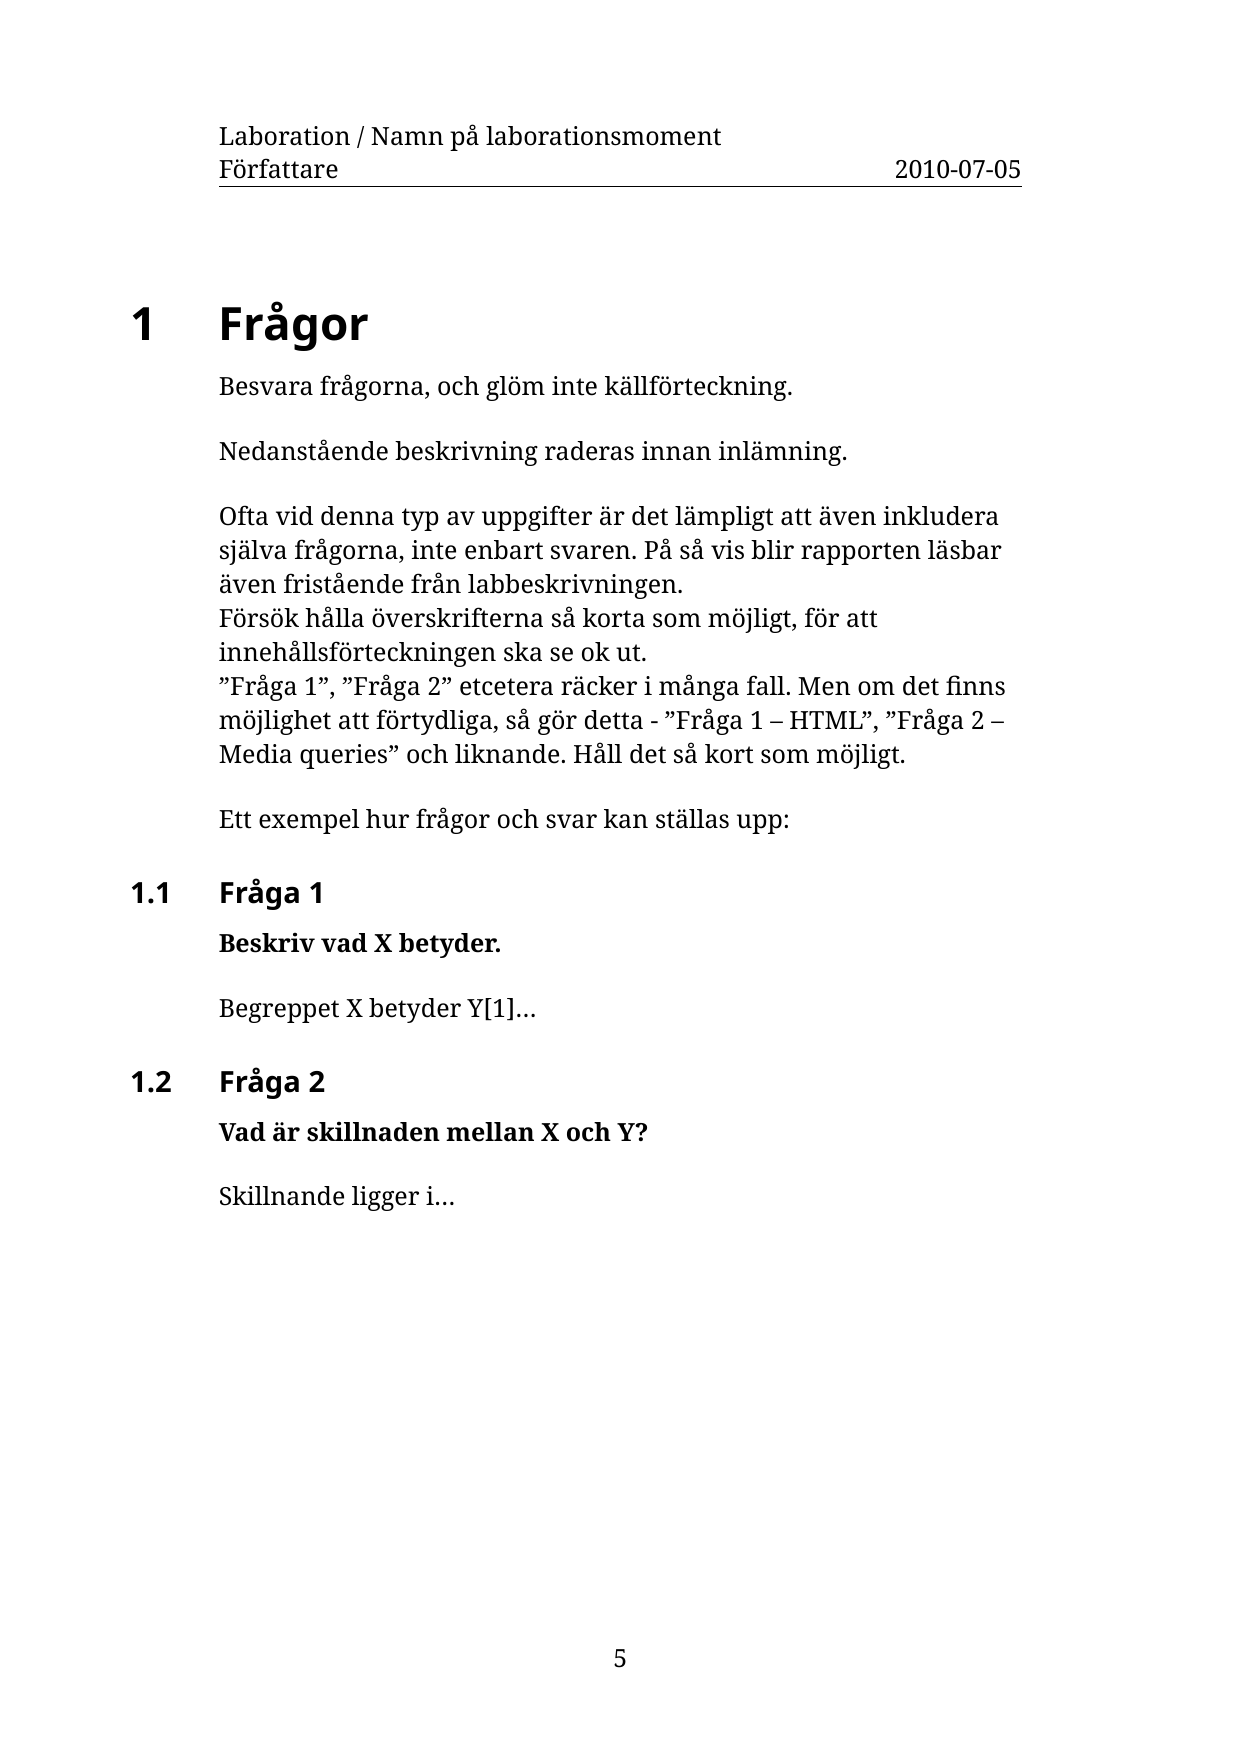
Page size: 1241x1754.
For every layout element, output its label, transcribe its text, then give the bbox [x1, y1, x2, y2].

subtitle Frågor [130, 291, 1022, 353]
subtitle Fråga 2 [130, 1062, 1022, 1101]
text Begreppet X betyder Y[1]… [218, 990, 1022, 1024]
text Ofta vid denna typ av uppgifter är det lämpligt att även inkludera själva frågorna, inte enbart svaren. På så vis blir rapporten läsbar även fristående från labbeskrivningen. Försök hålla överskrifterna så korta som möjligt, för att innehållsförteckningen ska se ok ut. ”Fråga 1”, ”Fråga 2” etcetera räcker i många fall. Men om det finns möjlighet att förtydliga, så gör detta - ”Fråga 1 – HTML”, ”Fråga 2 – Media queries” och liknande. Håll det så kort som möjligt. [218, 498, 1022, 771]
text Beskriv vad X betyder. [218, 926, 1022, 959]
subtitle Fråga 1 [130, 873, 1022, 912]
text Vad är skillnaden mellan X och Y? [218, 1114, 1022, 1148]
text Besvara frågorna, och glöm inte källförteckning. [218, 369, 1022, 403]
text Nedanstående beskrivning raderas innan inlämning. [218, 433, 1022, 468]
text Skillnande ligger i… [218, 1179, 1022, 1213]
text Ett exempel hur frågor och svar kan ställas upp: [218, 802, 1022, 836]
